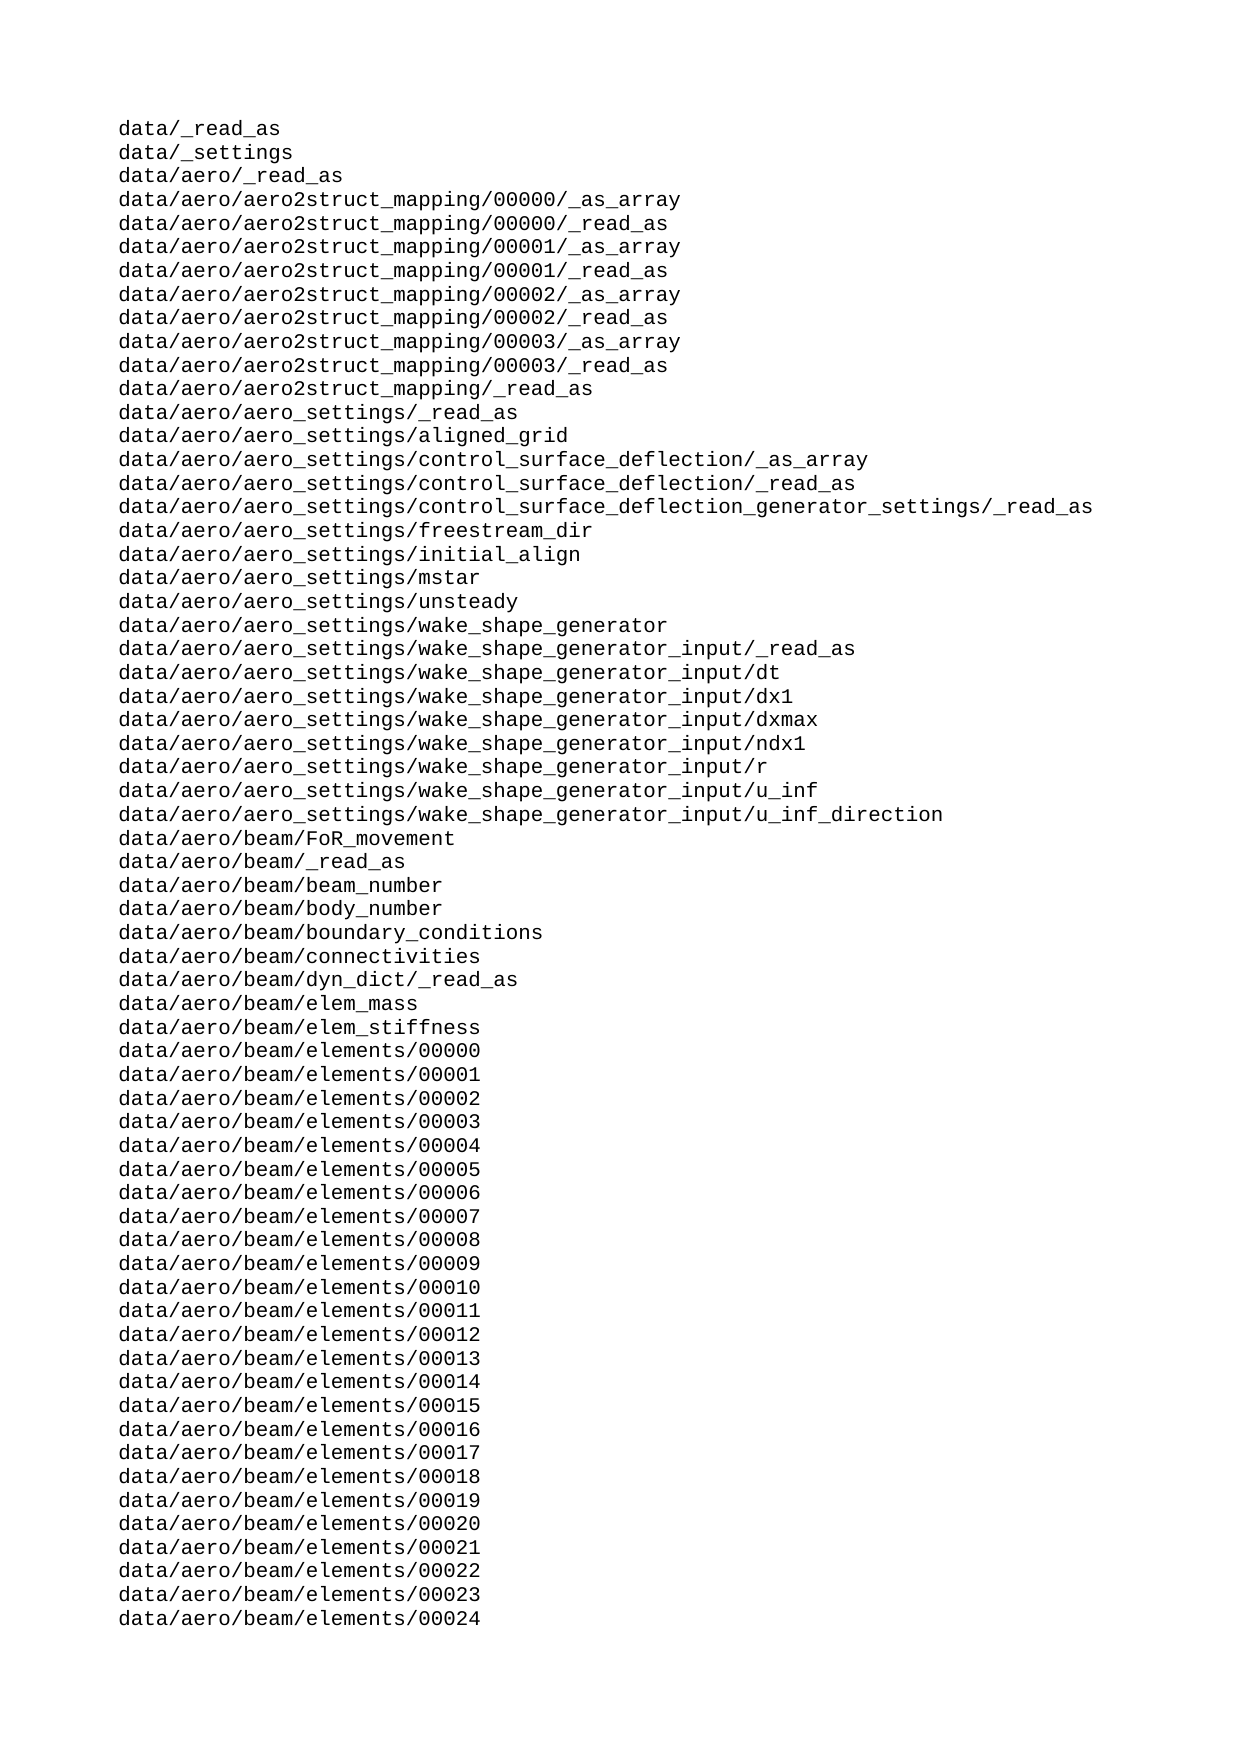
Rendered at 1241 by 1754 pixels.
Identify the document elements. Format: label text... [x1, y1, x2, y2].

text data/aero/beam/elements/00023 [118, 1584, 1122, 1608]
text data/aero/aero_settings/aligned_grid [118, 426, 1122, 449]
text data/aero/beam/elements/00007 [118, 1206, 1122, 1229]
text data/aero/aero2struct_mapping/00000/_as_array [118, 189, 1122, 213]
text data/aero/aero2struct_mapping/00000/_read_as [118, 213, 1122, 236]
text data/aero/aero_settings/wake_shape_generator_input/dxmax [118, 709, 1122, 733]
text data/aero/aero_settings/wake_shape_generator [118, 615, 1122, 638]
text data/aero/beam/elements/00016 [118, 1419, 1122, 1442]
text data/_read_as [118, 118, 1122, 142]
text data/aero/beam/elements/00014 [118, 1371, 1122, 1395]
text data/aero/aero_settings/wake_shape_generator_input/_read_as [118, 638, 1122, 662]
text data/aero/beam/beam_number [118, 875, 1122, 898]
text data/aero/beam/elements/00015 [118, 1395, 1122, 1419]
text data/aero/aero2struct_mapping/00002/_as_array [118, 284, 1122, 307]
text data/aero/beam/_read_as [118, 851, 1122, 875]
text data/aero/beam/elements/00002 [118, 1088, 1122, 1111]
text data/aero/aero_settings/control_surface_deflection_generator_settings/_read_as [118, 496, 1122, 520]
text data/aero/aero_settings/mstar [118, 567, 1122, 591]
text data/aero/beam/elements/00020 [118, 1513, 1122, 1537]
text data/aero/beam/elements/00013 [118, 1348, 1122, 1371]
text data/aero/_read_as [118, 165, 1122, 189]
text data/aero/aero2struct_mapping/00002/_read_as [118, 307, 1122, 331]
text data/aero/beam/elements/00010 [118, 1277, 1122, 1300]
text data/aero/beam/elements/00018 [118, 1466, 1122, 1489]
text data/aero/aero_settings/control_surface_deflection/_as_array [118, 449, 1122, 473]
text data/aero/beam/connectivities [118, 946, 1122, 969]
text data/aero/aero2struct_mapping/_read_as [118, 378, 1122, 402]
text data/aero/beam/FoR_movement [118, 827, 1122, 851]
text data/aero/beam/elements/00019 [118, 1489, 1122, 1513]
text data/aero/aero_settings/wake_shape_generator_input/ndx1 [118, 733, 1122, 757]
text data/aero/aero2struct_mapping/00003/_read_as [118, 354, 1122, 378]
text data/aero/aero_settings/wake_shape_generator_input/u_inf [118, 780, 1122, 804]
text data/aero/aero_settings/unsteady [118, 591, 1122, 615]
text data/aero/aero_settings/wake_shape_generator_input/u_inf_direction [118, 804, 1122, 827]
text data/aero/beam/elements/00024 [118, 1608, 1122, 1631]
text data/aero/aero_settings/initial_align [118, 544, 1122, 567]
text data/aero/beam/elements/00006 [118, 1182, 1122, 1206]
text data/aero/aero2struct_mapping/00001/_as_array [118, 236, 1122, 260]
text data/aero/beam/elements/00001 [118, 1064, 1122, 1088]
text data/aero/beam/elem_mass [118, 993, 1122, 1017]
text data/aero/aero_settings/freestream_dir [118, 520, 1122, 544]
text data/aero/beam/dyn_dict/_read_as [118, 969, 1122, 993]
text data/aero/aero_settings/control_surface_deflection/_read_as [118, 473, 1122, 496]
text data/aero/aero_settings/wake_shape_generator_input/r [118, 757, 1122, 780]
text data/aero/beam/elements/00017 [118, 1442, 1122, 1466]
text data/aero/beam/elements/00008 [118, 1229, 1122, 1253]
text data/aero/beam/elements/00004 [118, 1135, 1122, 1158]
text data/aero/beam/body_number [118, 898, 1122, 922]
text data/_settings [118, 142, 1122, 165]
text data/aero/beam/elements/00012 [118, 1324, 1122, 1348]
text data/aero/aero2struct_mapping/00003/_as_array [118, 331, 1122, 354]
text data/aero/beam/elements/00021 [118, 1537, 1122, 1561]
text data/aero/beam/elem_stiffness [118, 1017, 1122, 1040]
text data/aero/beam/elements/00005 [118, 1158, 1122, 1182]
text data/aero/aero2struct_mapping/00001/_read_as [118, 260, 1122, 284]
text data/aero/aero_settings/wake_shape_generator_input/dx1 [118, 686, 1122, 709]
text data/aero/aero_settings/wake_shape_generator_input/dt [118, 662, 1122, 686]
text data/aero/beam/elements/00011 [118, 1300, 1122, 1324]
text data/aero/beam/elements/00009 [118, 1253, 1122, 1277]
text data/aero/beam/elements/00000 [118, 1040, 1122, 1064]
text data/aero/aero_settings/_read_as [118, 402, 1122, 426]
text data/aero/beam/boundary_conditions [118, 922, 1122, 946]
text data/aero/beam/elements/00003 [118, 1111, 1122, 1135]
text data/aero/beam/elements/00022 [118, 1561, 1122, 1584]
